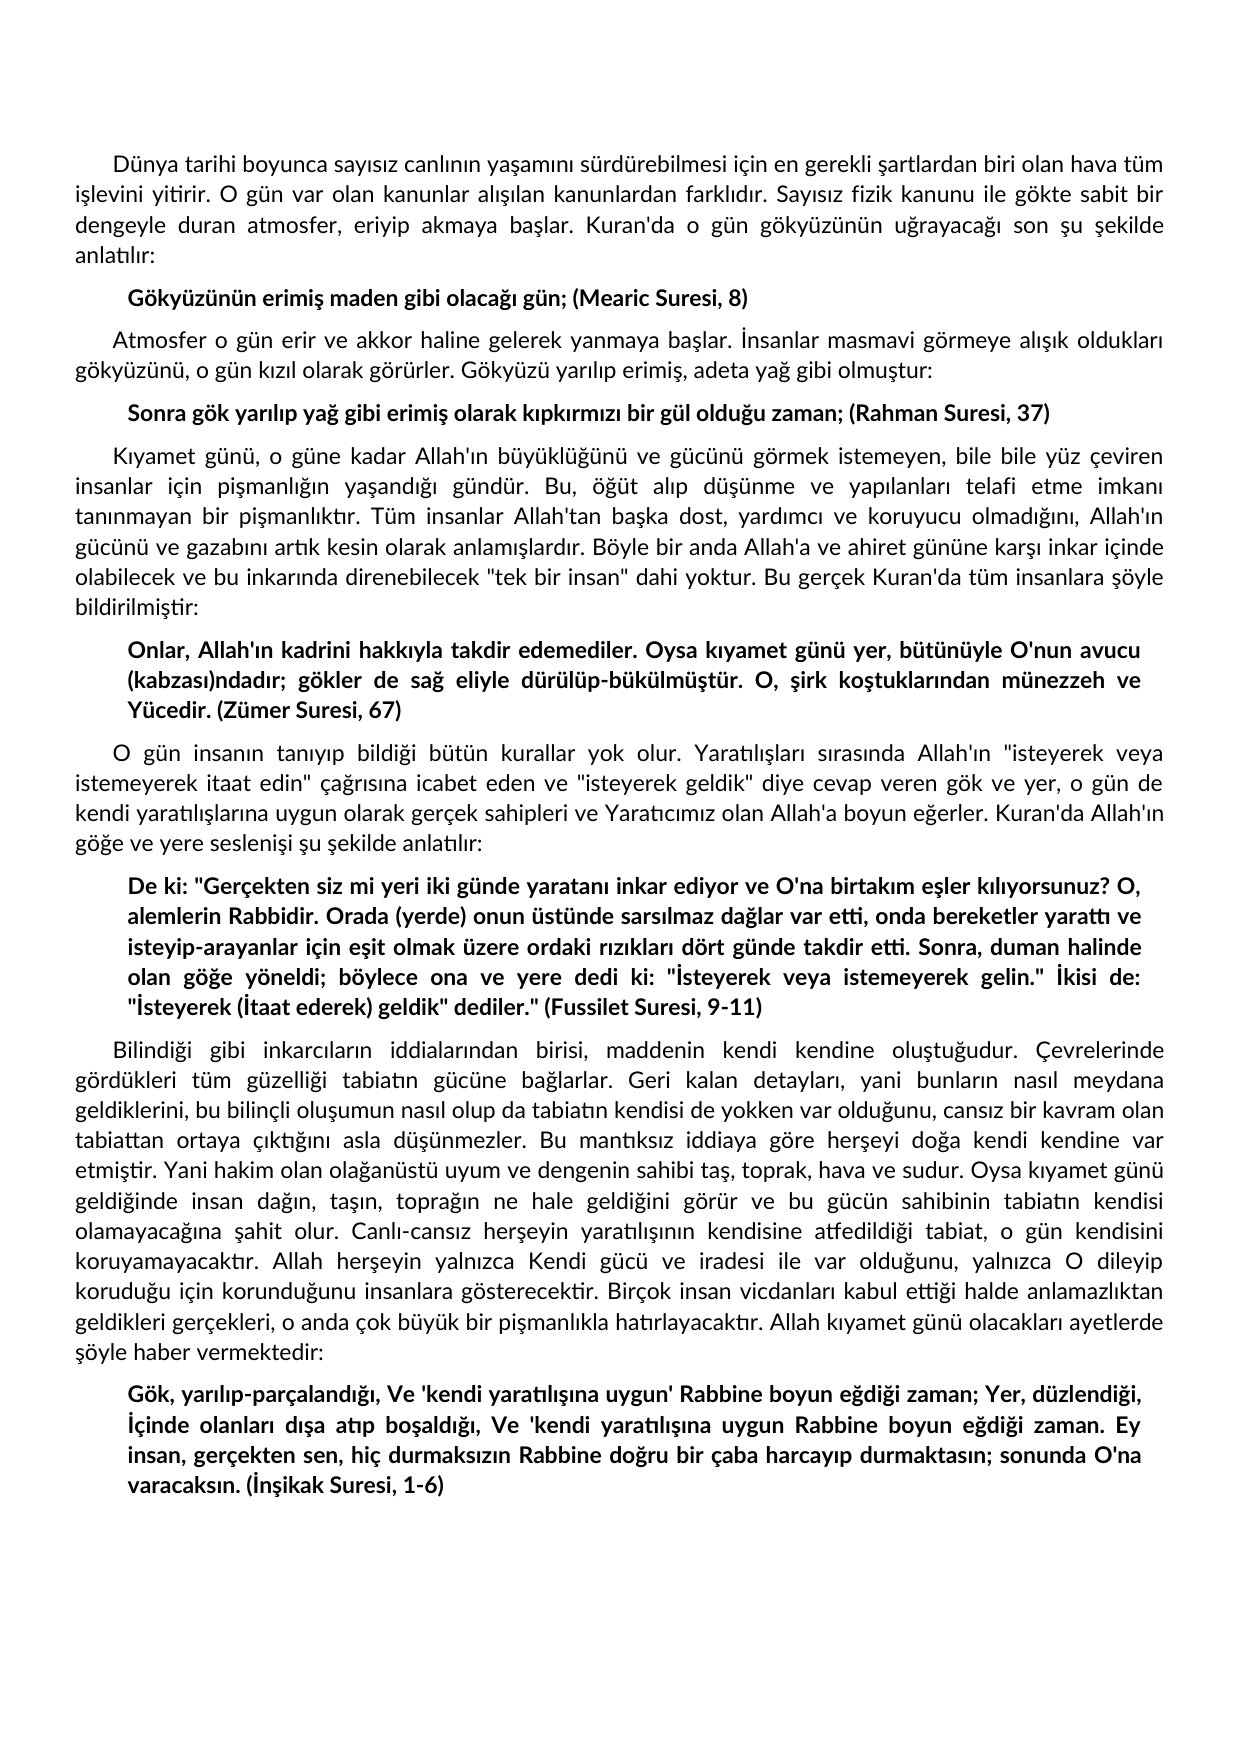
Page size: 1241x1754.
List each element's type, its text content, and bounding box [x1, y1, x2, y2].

text Sonra gök yarılıp yağ gibi erimiş olarak kıpkırmızı bir gül olduğu zaman; (Rahman Suresi, 37) [127, 399, 1143, 426]
text Onlar, Allah'ın kadrini hakkıyla takdir edemediler. Oysa kıyamet günü yer, bütünüyle O'nun avucu (kabzası)ndadır; gökler de sağ eliyle dürülüp-bükülmüştür. O, şirk koştuklarından münezzeh ve Yücedir. (Zümer Suresi, 67) [127, 635, 1143, 723]
text Kıyamet günü, o güne kadar Allah'ın büyüklüğünü ve gücünü görmek istemeyen, bile bile yüz çeviren insanlar için pişmanlığın yaşandığı gündür. Bu, öğüt alıp düşünme ve yapılanları telafi etme imkanı tanınmayan bir pişmanlıktır. Tüm insanlar Allah'tan başka dost, yardımcı ve koruyucu olmadığını, Allah'ın gücünü ve gazabını artık kesin olarak anlamışlardır. Böyle bir anda Allah'a ve ahiret gününe karşı inkar içinde olabilecek ve bu inkarında direnebilecek "tek bir insan" dahi yoktur. Bu gerçek Kuran'da tüm insanlara şöyle bildirilmiştir: [75, 442, 1165, 620]
text Dünya tarihi boyunca sayısız canlının yaşamını sürdürebilmesi için en gerekli şartlardan biri olan hava tüm işlevini yitirir. O gün var olan kanunlar alışılan kanunlardan farklıdır. Sayısız fizik kanunu ile gökte sabit bir dengeyle duran atmosfer, eriyip akmaya başlar. Kuran'da o gün gökyüzünün uğrayacağı son şu şekilde anlatılır: [75, 150, 1165, 268]
text Bilindiği gibi inkarcıların iddialarından birisi, maddenin kendi kendine oluştuğudur. Çevrelerinde gördükleri tüm güzelliği tabiatın gücüne bağlarlar. Geri kalan detayları, yani bunların nasıl meydana geldiklerini, bu bilinçli oluşumun nasıl olup da tabiatın kendisi de yokken var olduğunu, cansız bir kavram olan tabiattan ortaya çıktığını asla düşünmezler. Bu mantıksız iddiaya göre herşeyi doğa kendi kendine var etmiştir. Yani hakim olan olağanüstü uyum ve dengenin sahibi taş, toprak, hava ve sudur. Oysa kıyamet günü geldiğinde insan dağın, taşın, toprağın ne hale geldiğini görür ve bu gücün sahibinin tabiatın kendisi olamayacağına şahit olur. Canlı-cansız herşeyin yaratılışının kendisine atfedildiği tabiat, o gün kendisini koruyamayacaktır. Allah herşeyin yalnızca Kendi gücü ve iradesi ile var olduğunu, yalnızca O dileyip koruduğu için korunduğunu insanlara gösterecektir. Birçok insan vicdanları kabul ettiği halde anlamazlıktan geldikleri gerçekleri, o anda çok büyük bir pişmanlıkla hatırlayacaktır. Allah kıyamet günü olacakları ayetlerde şöyle haber vermektedir: [75, 1035, 1165, 1365]
text Atmosfer o gün erir ve akkor haline gelerek yanmaya başlar. İnsanlar masmavi görmeye alışık oldukları gökyüzünü, o gün kızıl olarak görürler. Gökyüzü yarılıp erimiş, adeta yağ gibi olmuştur: [75, 326, 1165, 384]
text Gök, yarılıp-parçalandığı, Ve 'kendi yaratılışına uygun' Rabbine boyun eğdiği zaman; Yer, düzlendiği, İçinde olanları dışa atıp boşaldığı, Ve 'kendi yaratılışına uygun Rabbine boyun eğdiği zaman. Ey insan, gerçekten sen, hiç durmaksızın Rabbine doğru bir çaba harcayıp durmaktasın; sonunda O'na varacaksın. (İnşikak Suresi, 1-6) [127, 1380, 1143, 1498]
text De ki: "Gerçekten siz mi yeri iki günde yaratanı inkar ediyor ve O'na birtakım eşler kılıyorsunuz? O, alemlerin Rabbidir. Orada (yerde) onun üstünde sarsılmaz dağlar var etti, onda bereketler yarattı ve isteyip-arayanlar için eşit olmak üzere ordaki rızıkları dört günde takdir etti. Sonra, duman halinde olan göğe yöneldi; böylece ona ve yere dedi ki: "İsteyerek veya istemeyerek gelin." İkisi de: "İsteyerek (İtaat ederek) geldik" dediler." (Fussilet Suresi, 9-11) [127, 872, 1143, 1020]
text O gün insanın tanıyıp bildiği bütün kurallar yok olur. Yaratılışları sırasında Allah'ın "isteyerek veya istemeyerek itaat edin" çağrısına icabet eden ve "isteyerek geldik" diye cevap veren gök ve yer, o gün de kendi yaratılışlarına uygun olarak gerçek sahipleri ve Yaratıcımız olan Allah'a boyun eğerler. Kuran'da Allah'ın göğe ve yere seslenişi şu şekilde anlatılır: [75, 738, 1165, 857]
text Gökyüzünün erimiş maden gibi olacağı gün; (Mearic Suresi, 8) [127, 283, 1143, 311]
